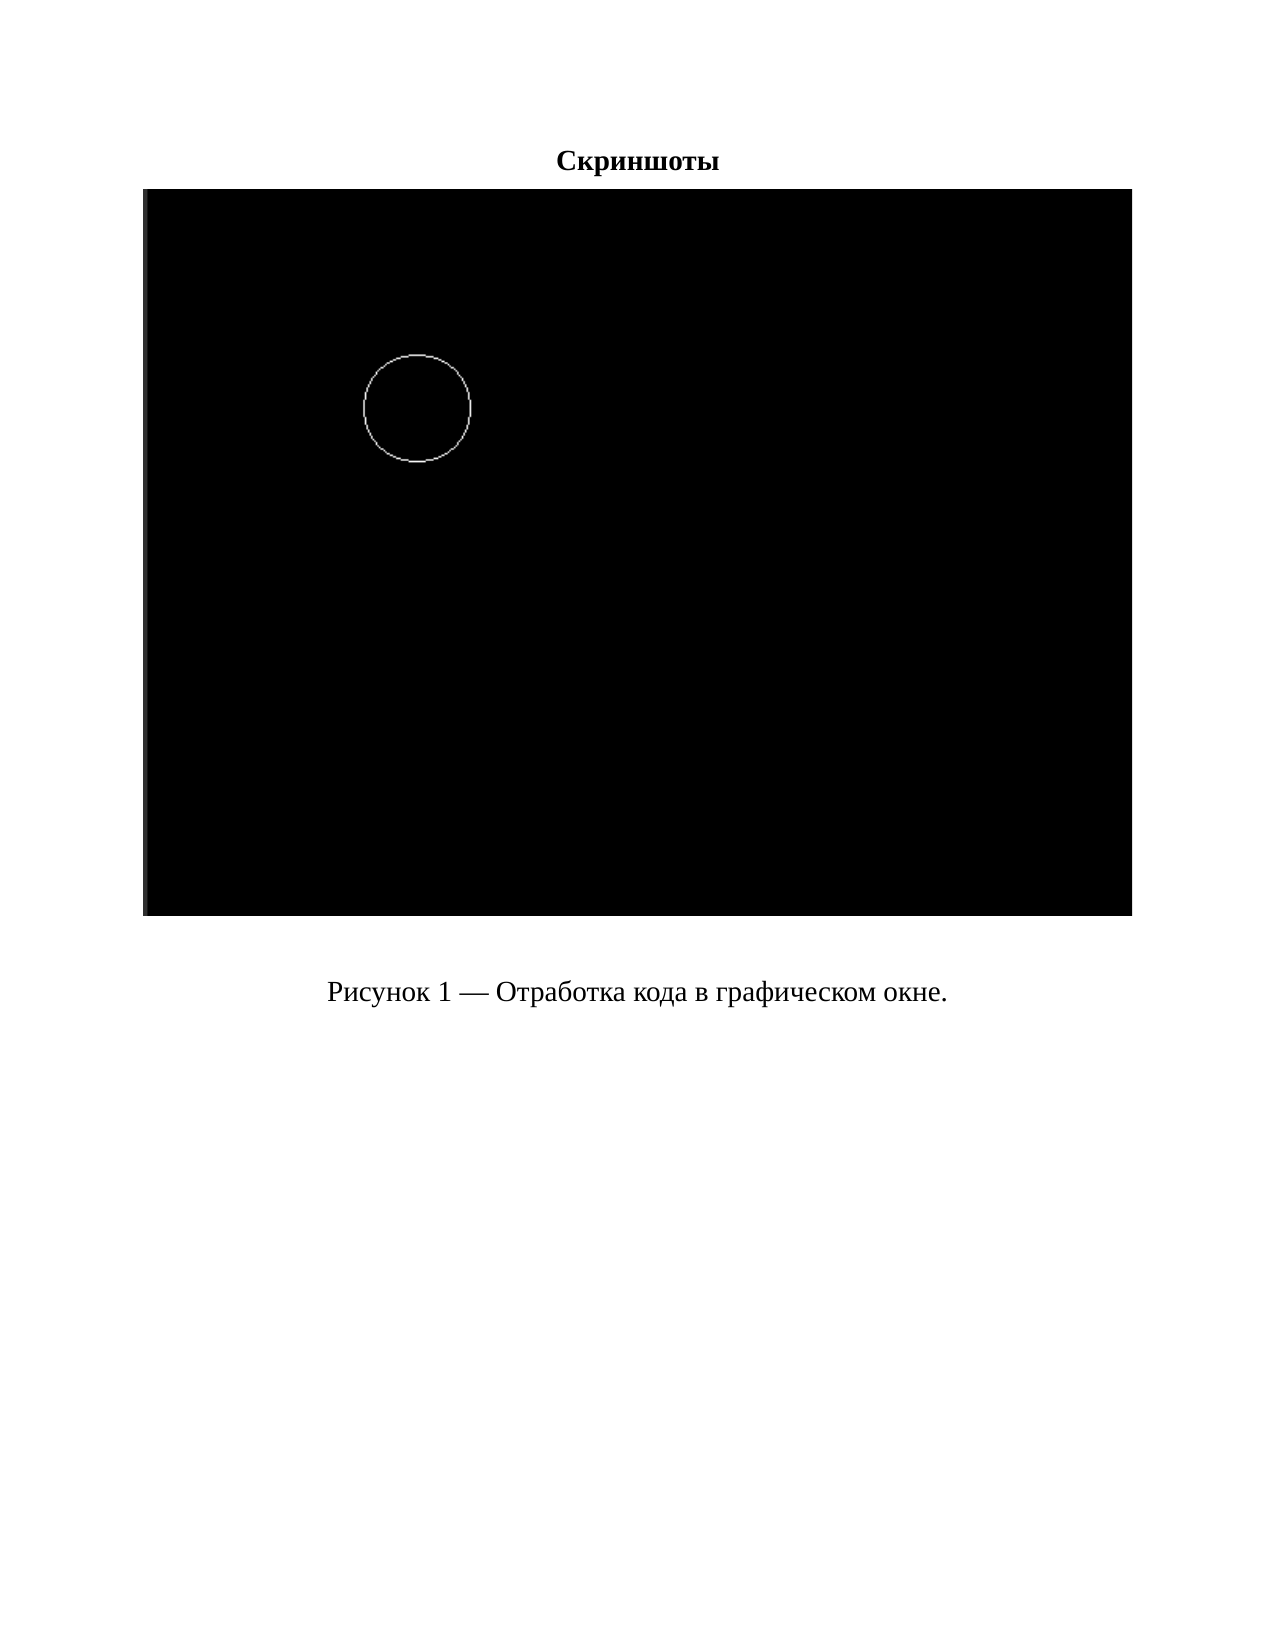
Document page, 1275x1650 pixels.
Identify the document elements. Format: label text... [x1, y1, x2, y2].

subtitle Скриншоты [118, 143, 1157, 177]
text Рисунок 1 — Отработка кода в графическом окне. [118, 974, 1157, 1007]
picture [143, 189, 1133, 916]
